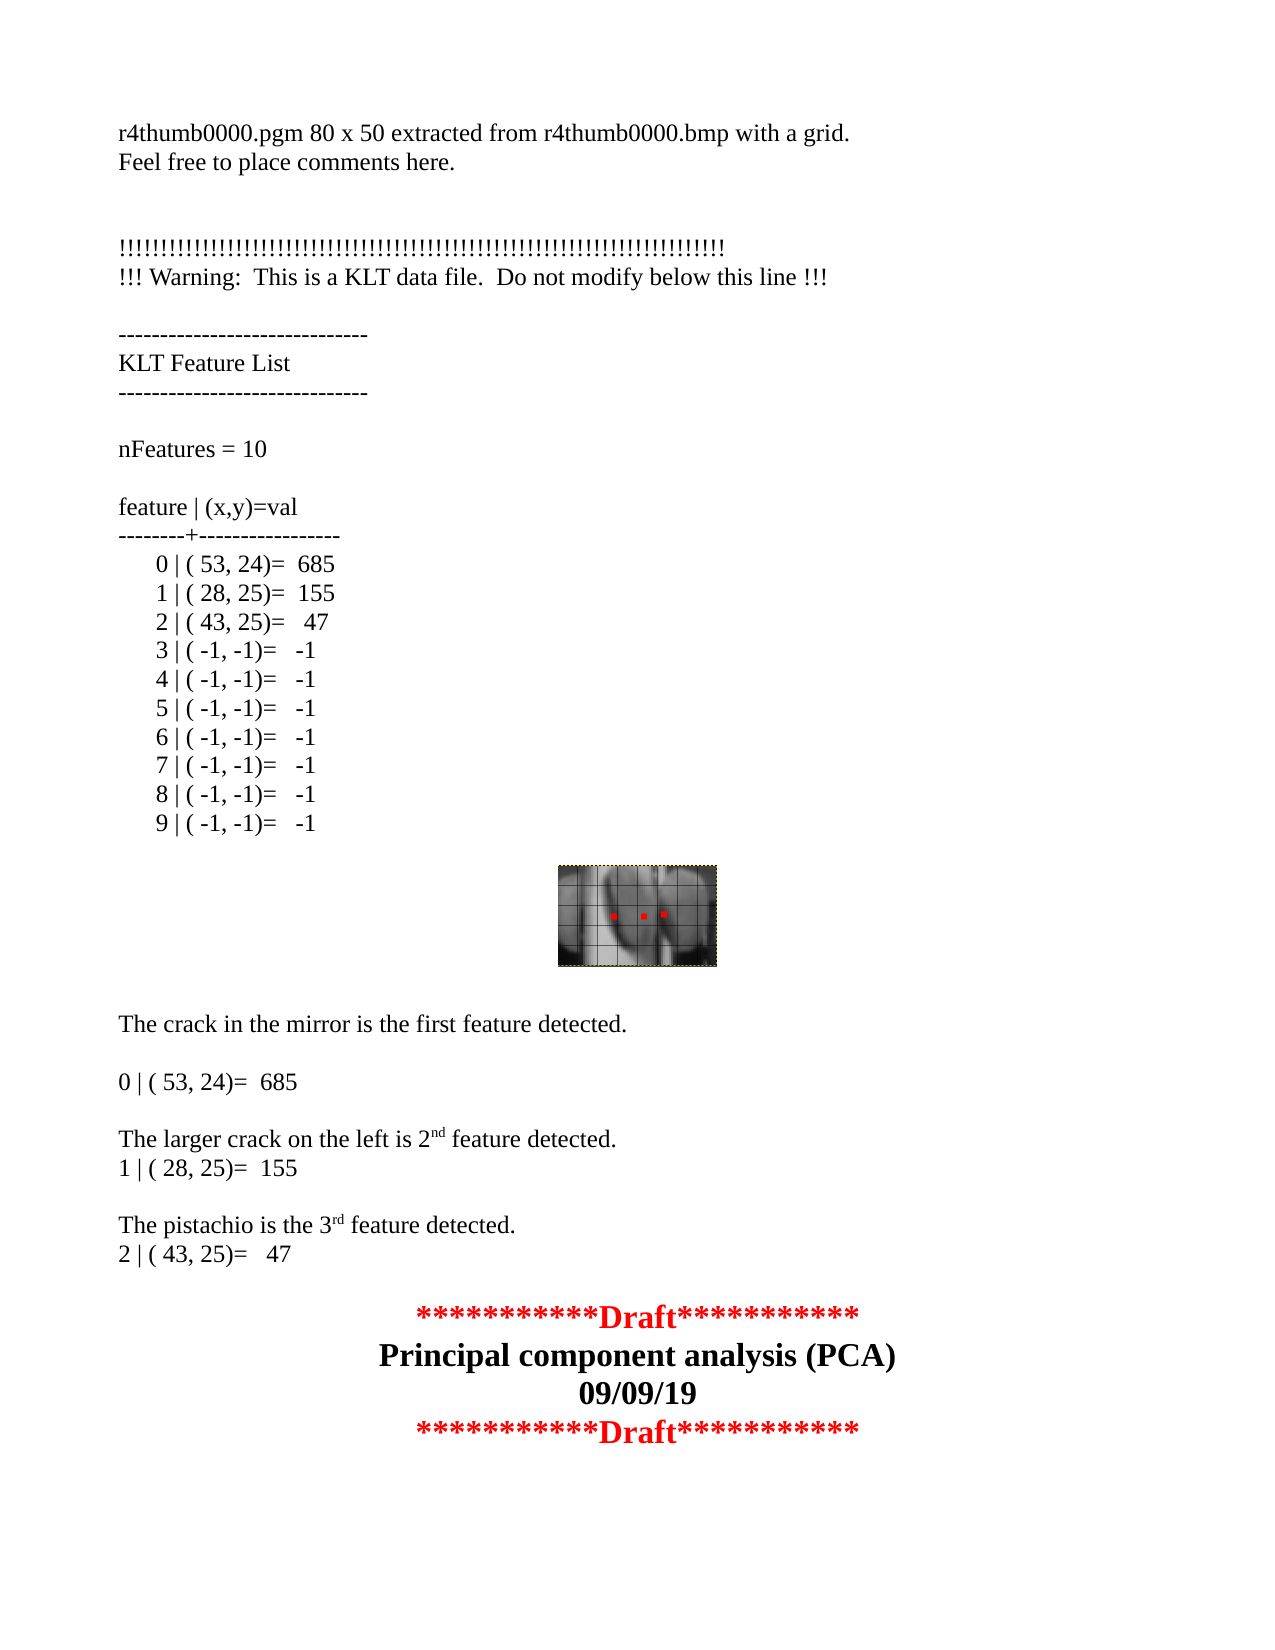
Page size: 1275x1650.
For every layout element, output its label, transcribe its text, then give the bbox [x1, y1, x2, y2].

text 5 | ( -1, -1)= -1 [118, 693, 1157, 722]
text feature | (x,y)=val [118, 492, 1157, 521]
text 9 | ( -1, -1)= -1 [118, 808, 1157, 837]
text 0 | ( 53, 24)= 685 [118, 1067, 1157, 1096]
picture [558, 865, 717, 967]
text !!!!!!!!!!!!!!!!!!!!!!!!!!!!!!!!!!!!!!!!!!!!!!!!!!!!!!!!!!!!!!!!!!!!!!!!! [118, 233, 1157, 262]
text KLT Feature List [118, 348, 1157, 377]
text Principal component analysis (PCA) [118, 1335, 1157, 1373]
text 3 | ( -1, -1)= -1 [118, 636, 1157, 664]
text 4 | ( -1, -1)= -1 [118, 664, 1157, 693]
text ***********Draft*********** [118, 1297, 1157, 1335]
text 6 | ( -1, -1)= -1 [118, 722, 1157, 751]
text 09/09/19 [118, 1373, 1157, 1412]
text The pistachio is the 3rd feature detected. [118, 1211, 1157, 1239]
text !!! Warning: This is a KLT data file. Do not modify below this line !!! [118, 262, 1157, 291]
text 1 | ( 28, 25)= 155 [118, 578, 1157, 607]
text 8 | ( -1, -1)= -1 [118, 779, 1157, 808]
text The crack in the mirror is the first feature detected. [118, 1009, 1157, 1038]
text ***********Draft*********** [118, 1412, 1157, 1450]
text r4thumb0000.pgm 80 x 50 extracted from r4thumb0000.bmp with a grid. [118, 118, 1157, 147]
text The larger crack on the left is 2nd feature detected. [118, 1124, 1157, 1153]
text --------+----------------- [118, 521, 1157, 549]
text nFeatures = 10 [118, 434, 1157, 463]
text ------------------------------ [118, 319, 1157, 348]
text 0 | ( 53, 24)= 685 [118, 549, 1157, 578]
text ------------------------------ [118, 377, 1157, 406]
text 2 | ( 43, 25)= 47 [118, 1239, 1157, 1268]
text 7 | ( -1, -1)= -1 [118, 751, 1157, 779]
text 2 | ( 43, 25)= 47 [118, 607, 1157, 636]
text Feel free to place comments here. [118, 147, 1157, 176]
text 1 | ( 28, 25)= 155 [118, 1153, 1157, 1182]
